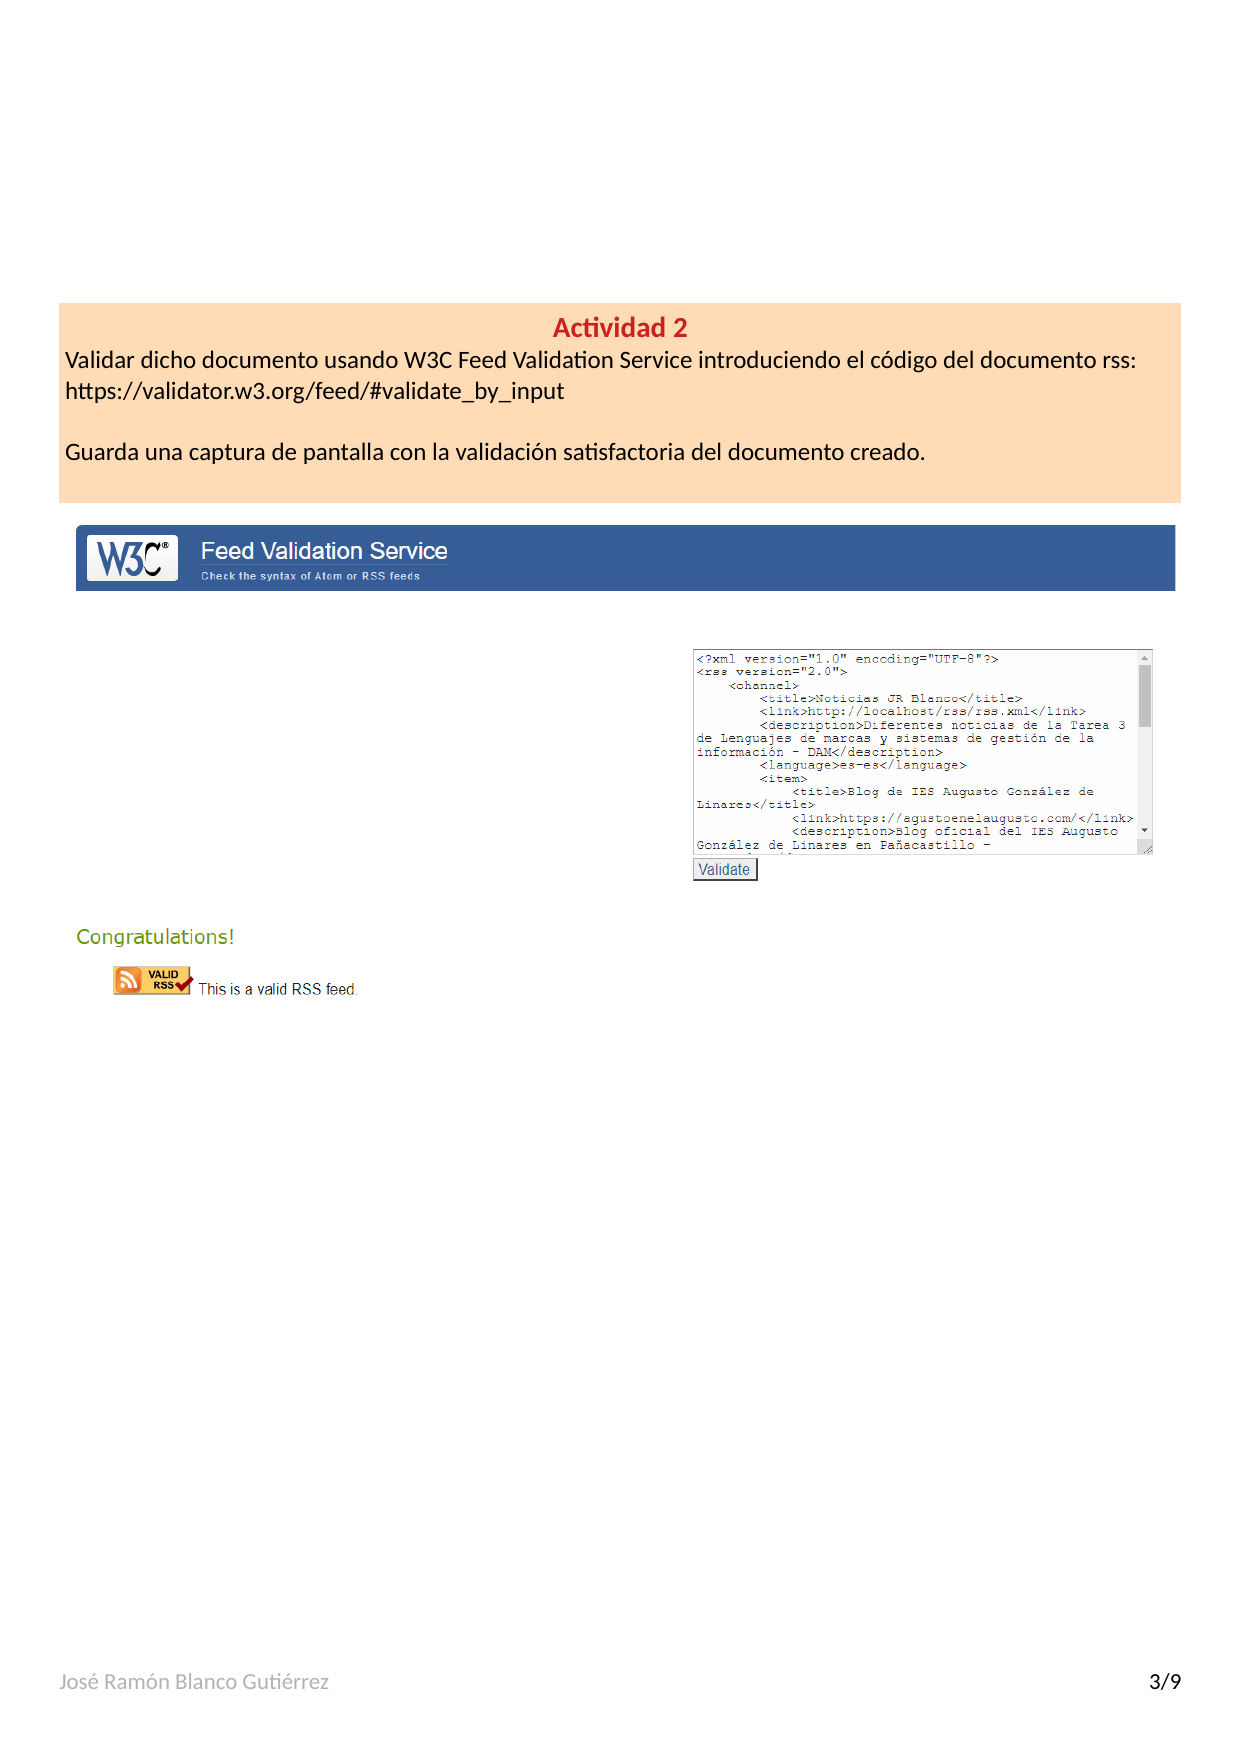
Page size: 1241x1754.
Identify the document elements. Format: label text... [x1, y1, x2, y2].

table_cell [59, 503, 1181, 1041]
picture [64, 508, 1176, 1006]
table_header Actividad 2 Validar dicho documento usando W3C Feed Validation Service introduciendo el código del documento rss: https://validator.w3.org/feed/#validate_by_input Guarda una captura de pantalla con la validación satisfactoria del documento creado. [59, 303, 1181, 503]
